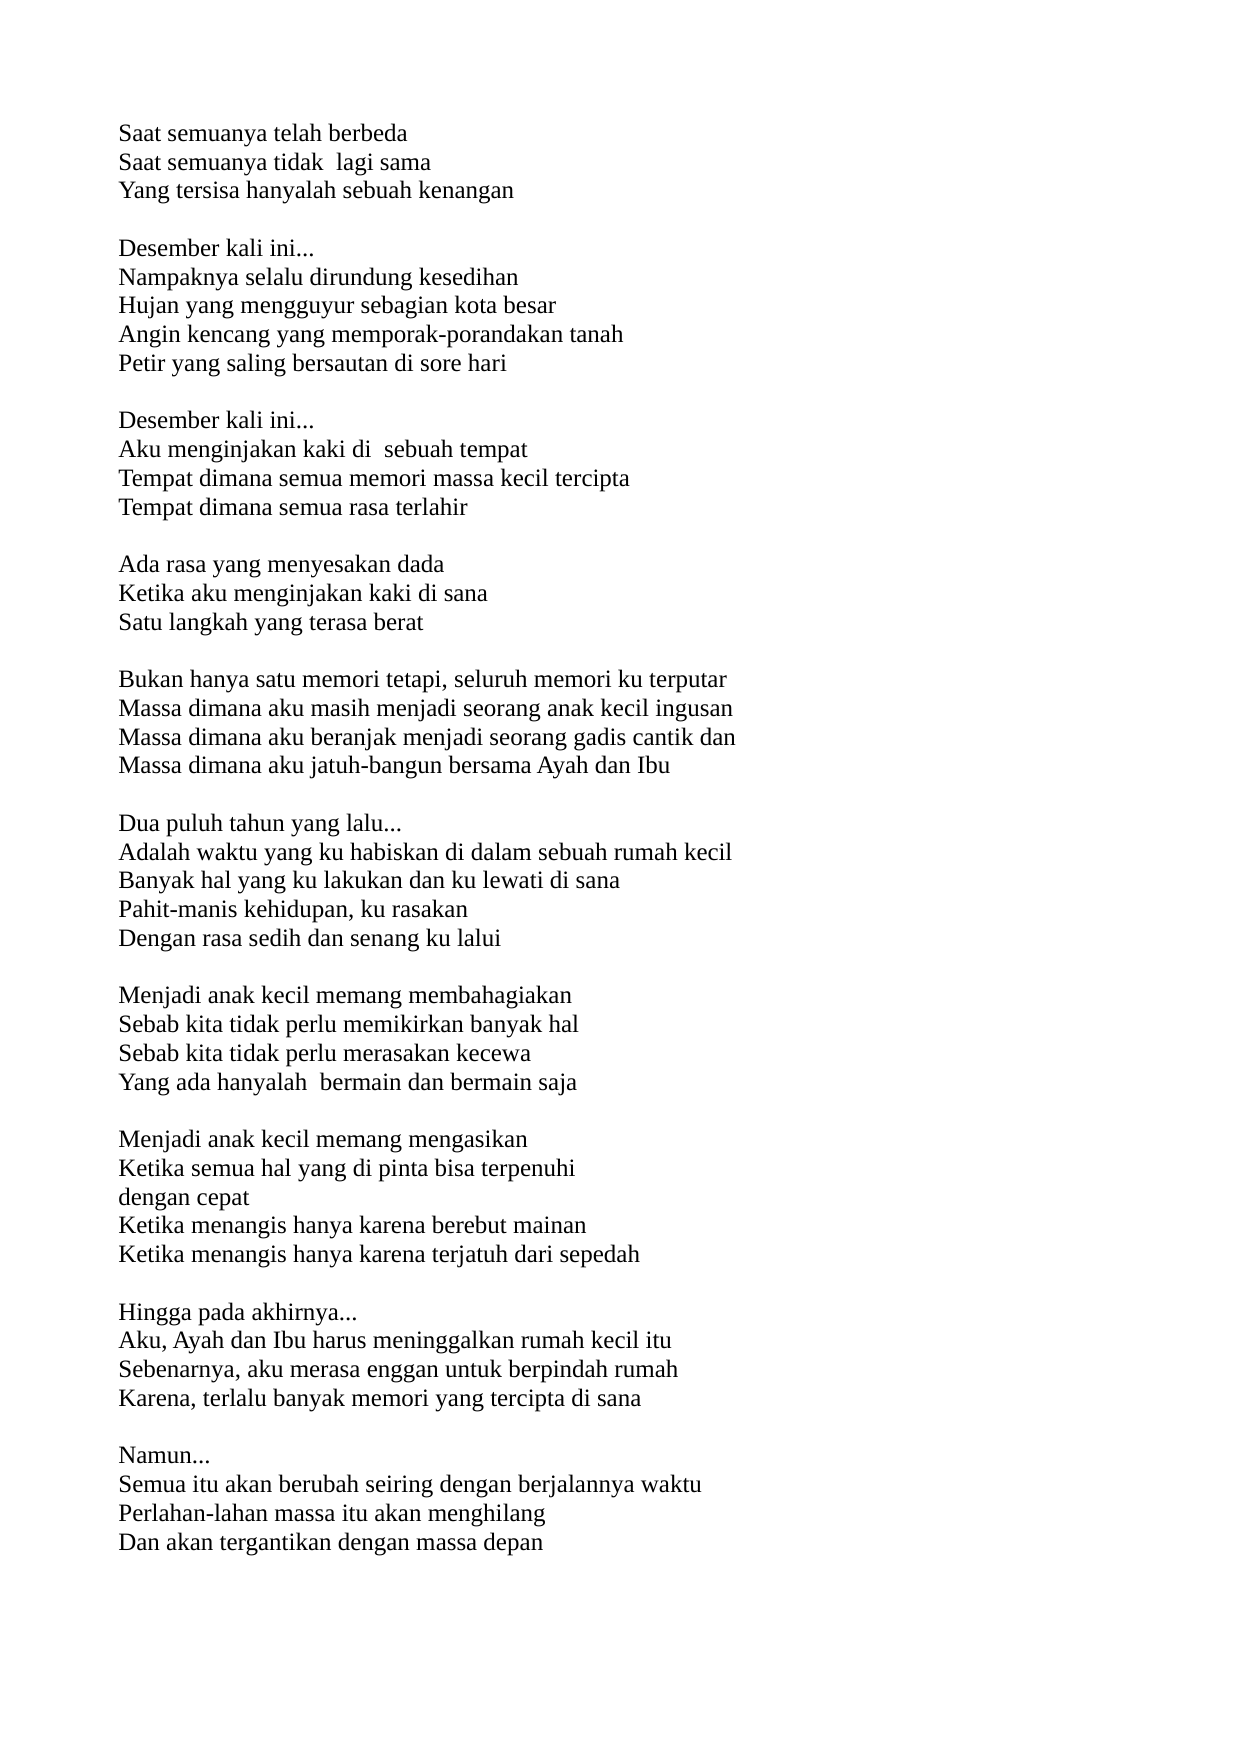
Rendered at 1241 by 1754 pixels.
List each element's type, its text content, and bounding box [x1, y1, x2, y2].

text Desember kali ini... [118, 233, 1122, 262]
text Sebenarnya, aku merasa enggan untuk berpindah rumah [118, 1354, 1122, 1383]
text Bukan hanya satu memori tetapi, seluruh memori ku terputar [118, 664, 1122, 693]
text Saat semuanya tidak lagi sama [118, 147, 1122, 176]
text Dan akan tergantikan dengan massa depan [118, 1527, 1122, 1556]
text Massa dimana aku beranjak menjadi seorang gadis cantik dan [118, 722, 1122, 751]
text Semua itu akan berubah seiring dengan berjalannya waktu [118, 1469, 1122, 1498]
text Desember kali ini... [118, 406, 1122, 434]
text Aku menginjakan kaki di sebuah tempat [118, 434, 1122, 463]
text Menjadi anak kecil memang mengasikan [118, 1124, 1122, 1153]
text Adalah waktu yang ku habiskan di dalam sebuah rumah kecil [118, 837, 1122, 866]
text dengan cepat [118, 1182, 1122, 1211]
text Yang tersisa hanyalah sebuah kenangan [118, 176, 1122, 204]
text Hingga pada akhirnya... [118, 1297, 1122, 1326]
text Petir yang saling bersautan di sore hari [118, 348, 1122, 377]
text Yang ada hanyalah bermain dan bermain saja [118, 1067, 1122, 1096]
text Satu langkah yang terasa berat [118, 607, 1122, 636]
text Aku, Ayah dan Ibu harus meninggalkan rumah kecil itu [118, 1326, 1122, 1354]
text Ketika aku menginjakan kaki di sana [118, 578, 1122, 607]
text Dengan rasa sedih dan senang ku lalui [118, 923, 1122, 952]
text Sebab kita tidak perlu merasakan kecewa [118, 1038, 1122, 1067]
text Ketika menangis hanya karena terjatuh dari sepedah [118, 1239, 1122, 1268]
text Banyak hal yang ku lakukan dan ku lewati di sana [118, 866, 1122, 894]
text Tempat dimana semua rasa terlahir [118, 492, 1122, 521]
text Nampaknya selalu dirundung kesedihan [118, 262, 1122, 291]
text Perlahan-lahan massa itu akan menghilang [118, 1498, 1122, 1527]
text Karena, terlalu banyak memori yang tercipta di sana [118, 1383, 1122, 1412]
text Ada rasa yang menyesakan dada [118, 549, 1122, 578]
text Dua puluh tahun yang lalu... [118, 808, 1122, 837]
text Saat semuanya telah berbeda [118, 118, 1122, 147]
text Pahit-manis kehidupan, ku rasakan [118, 894, 1122, 923]
text Angin kencang yang memporak-porandakan tanah [118, 319, 1122, 348]
text Hujan yang mengguyur sebagian kota besar [118, 291, 1122, 319]
text Sebab kita tidak perlu memikirkan banyak hal [118, 1009, 1122, 1038]
text Ketika menangis hanya karena berebut mainan [118, 1211, 1122, 1239]
text Menjadi anak kecil memang membahagiakan [118, 981, 1122, 1009]
text Namun... [118, 1441, 1122, 1469]
text Massa dimana aku masih menjadi seorang anak kecil ingusan [118, 693, 1122, 722]
text Massa dimana aku jatuh-bangun bersama Ayah dan Ibu [118, 751, 1122, 779]
text Ketika semua hal yang di pinta bisa terpenuhi [118, 1153, 1122, 1182]
text Tempat dimana semua memori massa kecil tercipta [118, 463, 1122, 492]
